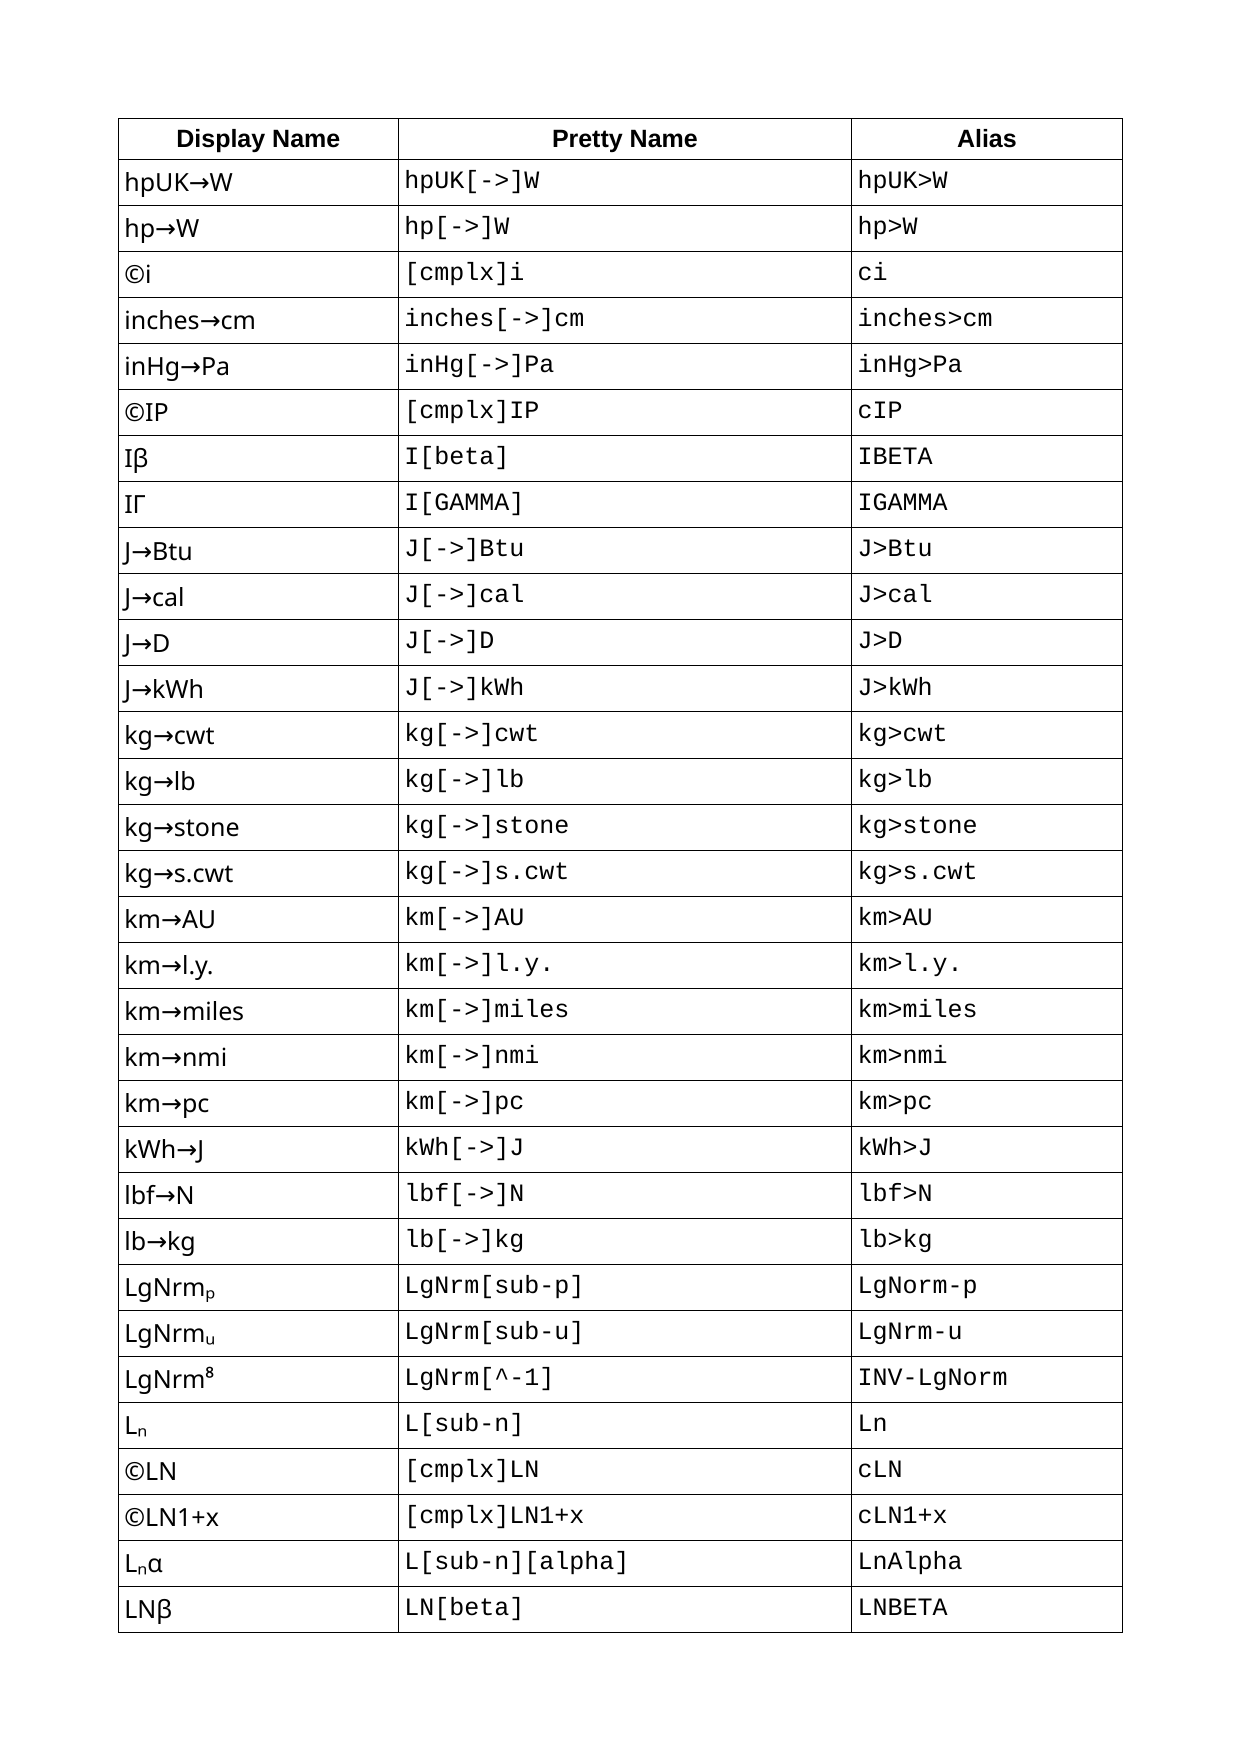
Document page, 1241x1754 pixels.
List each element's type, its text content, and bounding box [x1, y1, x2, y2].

table_cell LgNrm⁸ [119, 1357, 398, 1402]
table_header Pretty Name [399, 119, 851, 159]
table_cell Lₙ [119, 1403, 398, 1448]
table_cell km[->]miles [399, 989, 851, 1034]
table_cell LnAlpha [852, 1541, 1122, 1586]
table_cell J>Btu [852, 528, 1122, 573]
table_cell inHg→Pa [119, 344, 398, 389]
table_cell ©LN [119, 1449, 398, 1494]
table_cell ©i [119, 252, 398, 297]
table_cell kg→s.cwt [119, 851, 398, 896]
table_cell inches→cm [119, 298, 398, 343]
table_cell J>cal [852, 574, 1122, 619]
table_cell [cmplx]LN [399, 1449, 851, 1494]
table_cell km[->]AU [399, 897, 851, 942]
table_cell IBETA [852, 436, 1122, 481]
table_cell kg[->]cwt [399, 712, 851, 757]
table_cell LgNrmₚ [119, 1265, 398, 1310]
table_cell J→D [119, 620, 398, 665]
table_cell LgNrmᵤ [119, 1311, 398, 1356]
table_cell L[sub-n][alpha] [399, 1541, 851, 1586]
table_cell inHg>Pa [852, 344, 1122, 389]
table_cell inches[->]cm [399, 298, 851, 343]
table_cell kg→stone [119, 805, 398, 849]
table_cell Ln [852, 1403, 1122, 1448]
table_cell lbf>N [852, 1173, 1122, 1218]
table_cell km>nmi [852, 1035, 1122, 1080]
table_cell hpUK[->]W [399, 160, 851, 205]
table_cell ©LN1+x [119, 1495, 398, 1540]
table_cell cIP [852, 390, 1122, 435]
table_cell km→AU [119, 897, 398, 942]
table_cell kg[->]lb [399, 759, 851, 803]
table_cell J→cal [119, 574, 398, 619]
table_cell km[->]pc [399, 1081, 851, 1126]
table_cell J[->]cal [399, 574, 851, 619]
table_cell IGAMMA [852, 482, 1122, 527]
table_cell INV-LgNorm [852, 1357, 1122, 1402]
table_cell km>miles [852, 989, 1122, 1034]
table_cell hp→W [119, 206, 398, 251]
table_cell ©IP [119, 390, 398, 435]
table_cell Lₙα [119, 1541, 398, 1586]
table_cell L[sub-n] [399, 1403, 851, 1448]
table_cell LgNrm[sub-u] [399, 1311, 851, 1356]
table_cell kg>cwt [852, 712, 1122, 757]
table_cell cLN1+x [852, 1495, 1122, 1540]
table_cell hpUK>W [852, 160, 1122, 205]
table_cell km→miles [119, 989, 398, 1034]
table_cell Iβ [119, 436, 398, 481]
table_cell I[beta] [399, 436, 851, 481]
table_cell km[->]nmi [399, 1035, 851, 1080]
table_cell kg[->]stone [399, 805, 851, 849]
table_cell kg[->]s.cwt [399, 851, 851, 896]
table_cell J[->]D [399, 620, 851, 665]
table_cell km>l.y. [852, 943, 1122, 988]
table_cell inches>cm [852, 298, 1122, 343]
table_cell J→kWh [119, 666, 398, 711]
table_cell LN[beta] [399, 1587, 851, 1632]
table_cell inHg[->]Pa [399, 344, 851, 389]
table_cell J>kWh [852, 666, 1122, 711]
table_cell kg→lb [119, 759, 398, 803]
table_cell kWh[->]J [399, 1127, 851, 1172]
table_cell cLN [852, 1449, 1122, 1494]
table_header Alias [852, 119, 1122, 159]
table_cell km[->]l.y. [399, 943, 851, 988]
table_cell km→pc [119, 1081, 398, 1126]
table_cell km>pc [852, 1081, 1122, 1126]
table_cell kg→cwt [119, 712, 398, 757]
table_cell [cmplx]i [399, 252, 851, 297]
table_cell hp[->]W [399, 206, 851, 251]
table_cell J[->]kWh [399, 666, 851, 711]
table_cell [cmplx]LN1+x [399, 1495, 851, 1540]
table_header Display Name [119, 119, 398, 159]
table_cell kg>stone [852, 805, 1122, 849]
table_cell kWh→J [119, 1127, 398, 1172]
table_cell LNBETA [852, 1587, 1122, 1632]
table_cell km>AU [852, 897, 1122, 942]
table_cell J→Btu [119, 528, 398, 573]
table_cell ci [852, 252, 1122, 297]
table_cell LgNrm[^-1] [399, 1357, 851, 1402]
table_cell lb→kg [119, 1219, 398, 1264]
table_cell kg>lb [852, 759, 1122, 803]
table_cell hp>W [852, 206, 1122, 251]
table_cell LNβ [119, 1587, 398, 1632]
table_cell lb[->]kg [399, 1219, 851, 1264]
table_cell km→l.y. [119, 943, 398, 988]
table_cell I[GAMMA] [399, 482, 851, 527]
table_cell LgNrm-u [852, 1311, 1122, 1356]
table_cell lbf[->]N [399, 1173, 851, 1218]
table_cell kg>s.cwt [852, 851, 1122, 896]
table_cell hpUK→W [119, 160, 398, 205]
table_cell lbf→N [119, 1173, 398, 1218]
table_cell J>D [852, 620, 1122, 665]
table_cell LgNrm[sub-p] [399, 1265, 851, 1310]
table_cell J[->]Btu [399, 528, 851, 573]
table_cell LgNorm-p [852, 1265, 1122, 1310]
table_cell IΓ [119, 482, 398, 527]
table_cell kWh>J [852, 1127, 1122, 1172]
table_cell [cmplx]IP [399, 390, 851, 435]
table_cell lb>kg [852, 1219, 1122, 1264]
table_cell km→nmi [119, 1035, 398, 1080]
